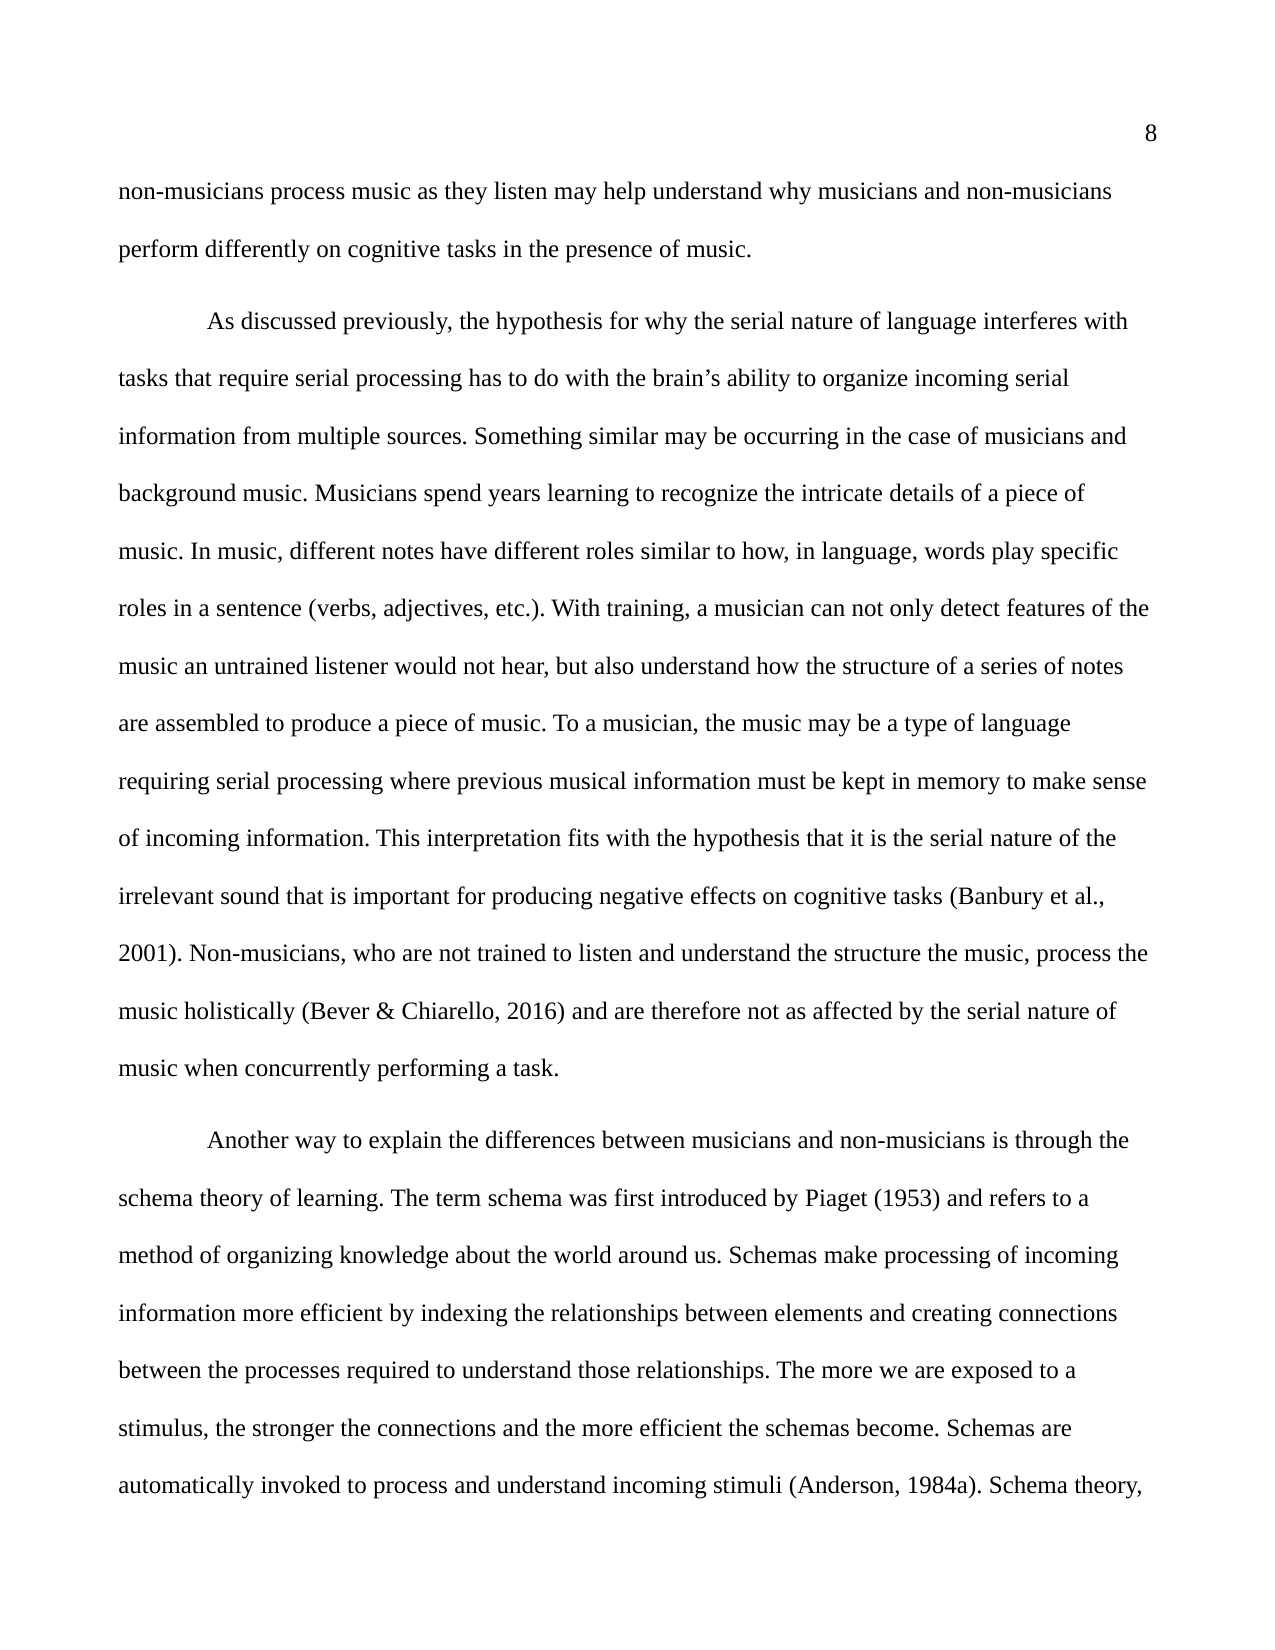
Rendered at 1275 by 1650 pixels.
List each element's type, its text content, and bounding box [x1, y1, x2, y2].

text As discussed previously, the hypothesis for why the serial nature of language interferes with tasks that require serial processing has to do with the brain’s ability to organize incoming serial information from multiple sources. Something similar may be occurring in the case of musicians and background music. Musicians spend years learning to recognize the intricate details of a piece of music. In music, different notes have different roles similar to how, in language, words play specific roles in a sentence (verbs, adjectives, etc.). With training, a musician can not only detect features of the music an untrained listener would not hear, but also understand how the structure of a series of notes are assembled to produce a piece of music. To a musician, the music may be a type of language requiring serial processing where previous musical information must be kept in memory to make sense of incoming information. This interpretation fits with the hypothesis that it is the serial nature of the irrelevant sound that is important for producing negative effects on cognitive tasks (Banbury et al., 2001)⁠. Non-musicians, who are not trained to listen and understand the structure the music, process the music holistically (Bever & Chiarello, 2016)⁠ and are therefore not as affected by the serial nature of music when concurrently performing a task. [118, 306, 1157, 1082]
text non-musicians process music as they listen may help understand why musicians and non-musicians perform differently on cognitive tasks in the presence of music. [118, 176, 1157, 263]
text Another way to explain the differences between musicians and non-musicians is through the schema theory of learning. The term schema was first introduced by Piaget (1953)⁠ and refers to a method of organizing knowledge about the world around us. Schemas make processing of incoming information more efficient by indexing the relationships between elements and creating connections between the processes required to understand those relationships. The more we are exposed to a stimulus, the stronger the connections and the more efficient the schemas become. Schemas are automatically invoked to process and understand incoming stimuli (Anderson, 1984a)⁠. Schema theory, [118, 1126, 1157, 1499]
